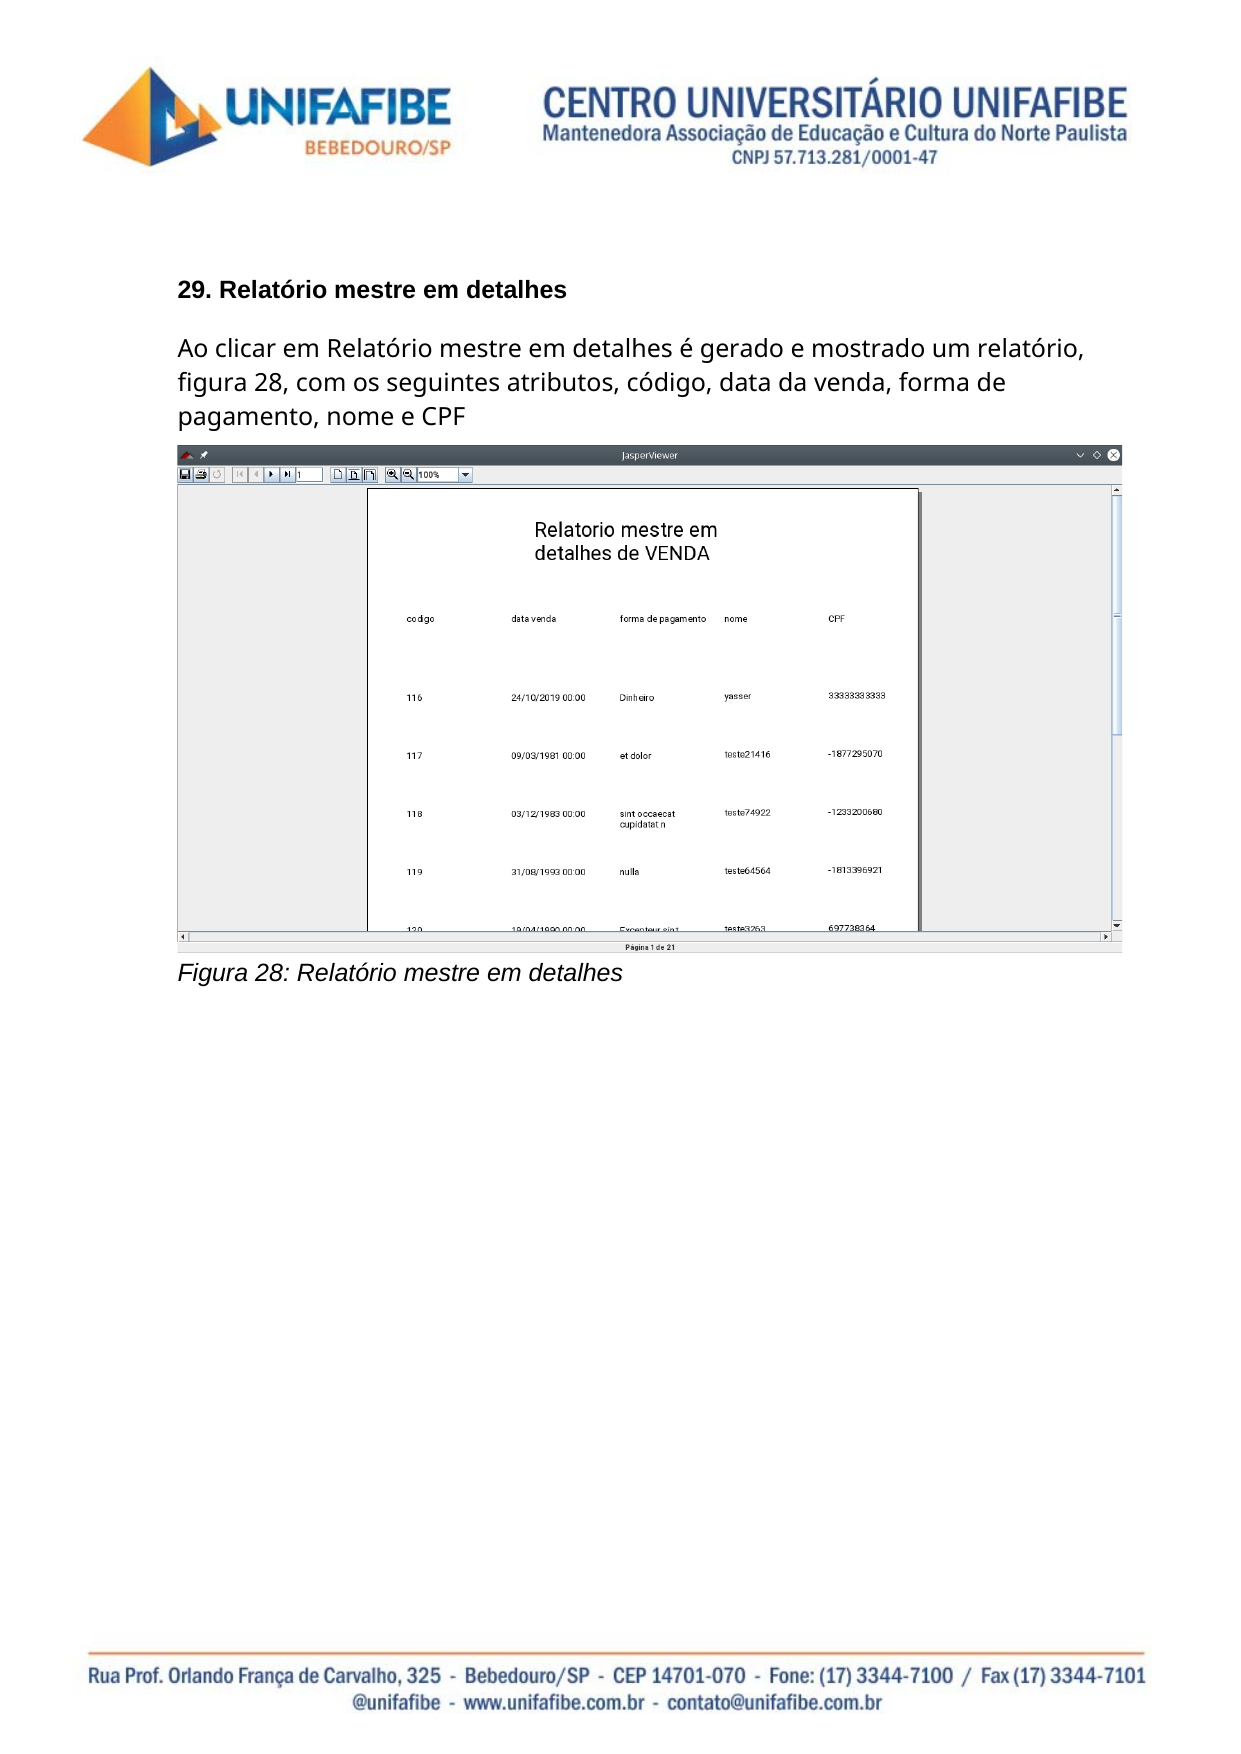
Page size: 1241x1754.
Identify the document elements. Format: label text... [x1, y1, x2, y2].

text Figura 28: Relatório mestre em detalhes [177, 953, 1122, 987]
picture [87, 55, 1148, 187]
picture [177, 445, 1123, 953]
subtitle 29. Relatório mestre em detalhes [177, 275, 1122, 304]
picture [74, 1612, 1164, 1740]
text Ao clicar em Relatório mestre em detalhes é gerado e mostrado um relatório, figura 28, com os seguintes atributos, código, data da venda, forma de pagamento, nome e CPF [177, 331, 1122, 433]
